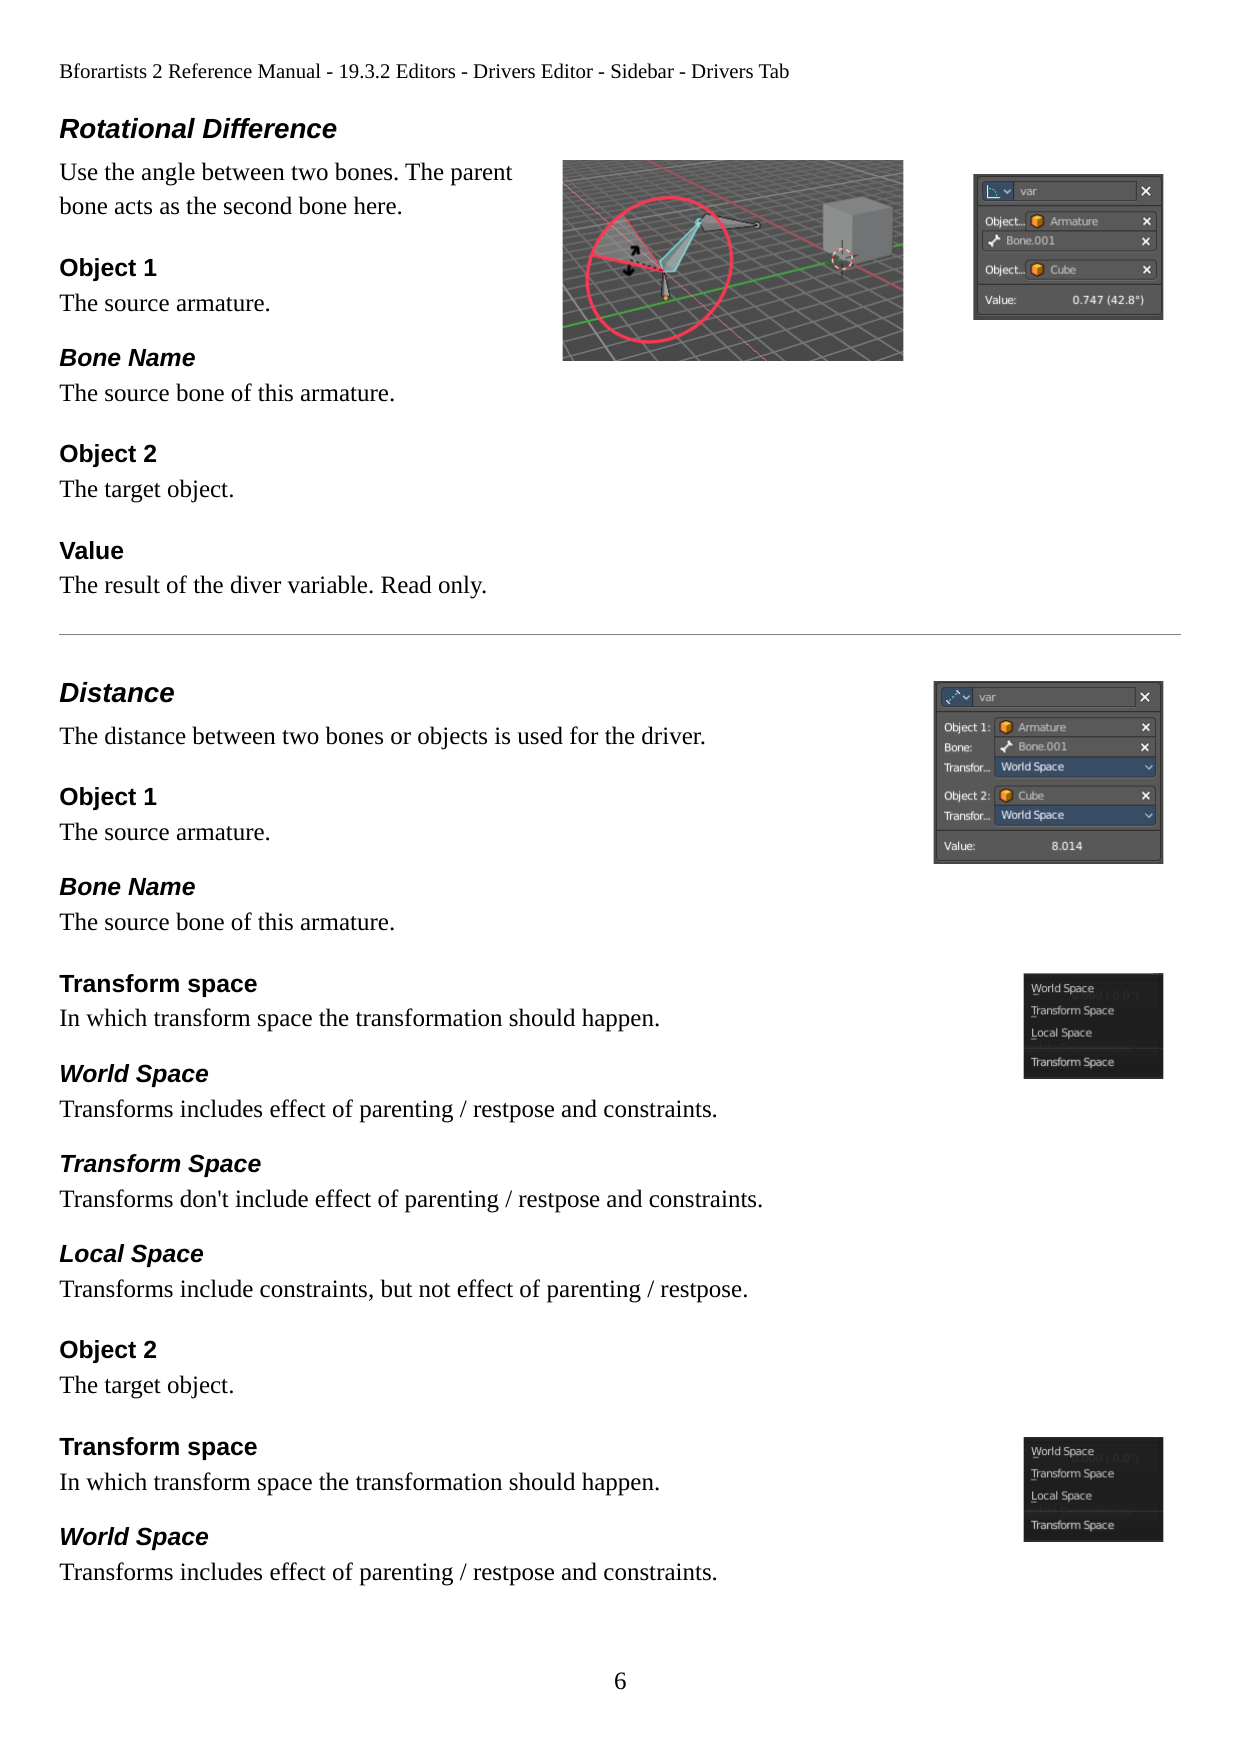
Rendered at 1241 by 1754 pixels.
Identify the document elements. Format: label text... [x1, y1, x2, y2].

text The distance between two bones or objects is used for the driver. [59, 721, 933, 749]
subtitle [1164, 253, 1181, 282]
subtitle Transform Space [59, 1149, 1181, 1177]
subtitle World Space [59, 1522, 1181, 1550]
subtitle Bone Name [59, 872, 1181, 901]
text The source bone of this armature. [59, 907, 1181, 936]
text The target object. [59, 1370, 1181, 1399]
text The target object. [59, 474, 1181, 503]
text The source bone of this armature. [59, 378, 1181, 407]
subtitle Transform space [59, 1432, 1181, 1460]
picture [1023, 973, 1164, 1079]
picture [1023, 1437, 1164, 1542]
text Transforms includes effect of parenting / restpose and constraints. [59, 1557, 1181, 1585]
text [1164, 288, 1181, 317]
text The source armature. [59, 288, 562, 317]
picture [933, 681, 1164, 864]
subtitle [1164, 782, 1181, 811]
text The result of the diver variable. Read only. [59, 571, 1181, 599]
subtitle Rotational Difference [59, 113, 1181, 144]
subtitle Object 2 [59, 1335, 1181, 1364]
subtitle [904, 253, 973, 282]
text The source armature. [59, 817, 933, 846]
subtitle Transform space [59, 969, 1181, 997]
text [904, 288, 973, 317]
text Transforms don't include effect of parenting / restpose and constraints. [59, 1184, 1181, 1212]
text [1164, 817, 1181, 846]
subtitle World Space [59, 1059, 1181, 1087]
subtitle Distance [59, 676, 1181, 708]
picture [562, 160, 904, 361]
subtitle Value [59, 536, 1181, 564]
text Transforms include constraints, but not effect of parenting / restpose. [59, 1274, 1181, 1303]
text In which transform space the transformation should happen. [59, 1467, 1023, 1495]
text Use the angle between two bones. The parent bone acts as the second bone here. [59, 157, 1181, 220]
subtitle Object 1 [59, 782, 933, 811]
subtitle Bone Name [59, 343, 1181, 372]
text In which transform space the transformation should happen. [59, 1003, 1023, 1032]
text Transforms includes effect of parenting / restpose and constraints. [59, 1094, 1181, 1122]
subtitle Object 2 [59, 439, 1181, 468]
subtitle Local Space [59, 1239, 1181, 1268]
picture [973, 174, 1164, 320]
subtitle Object 1 [59, 253, 562, 282]
